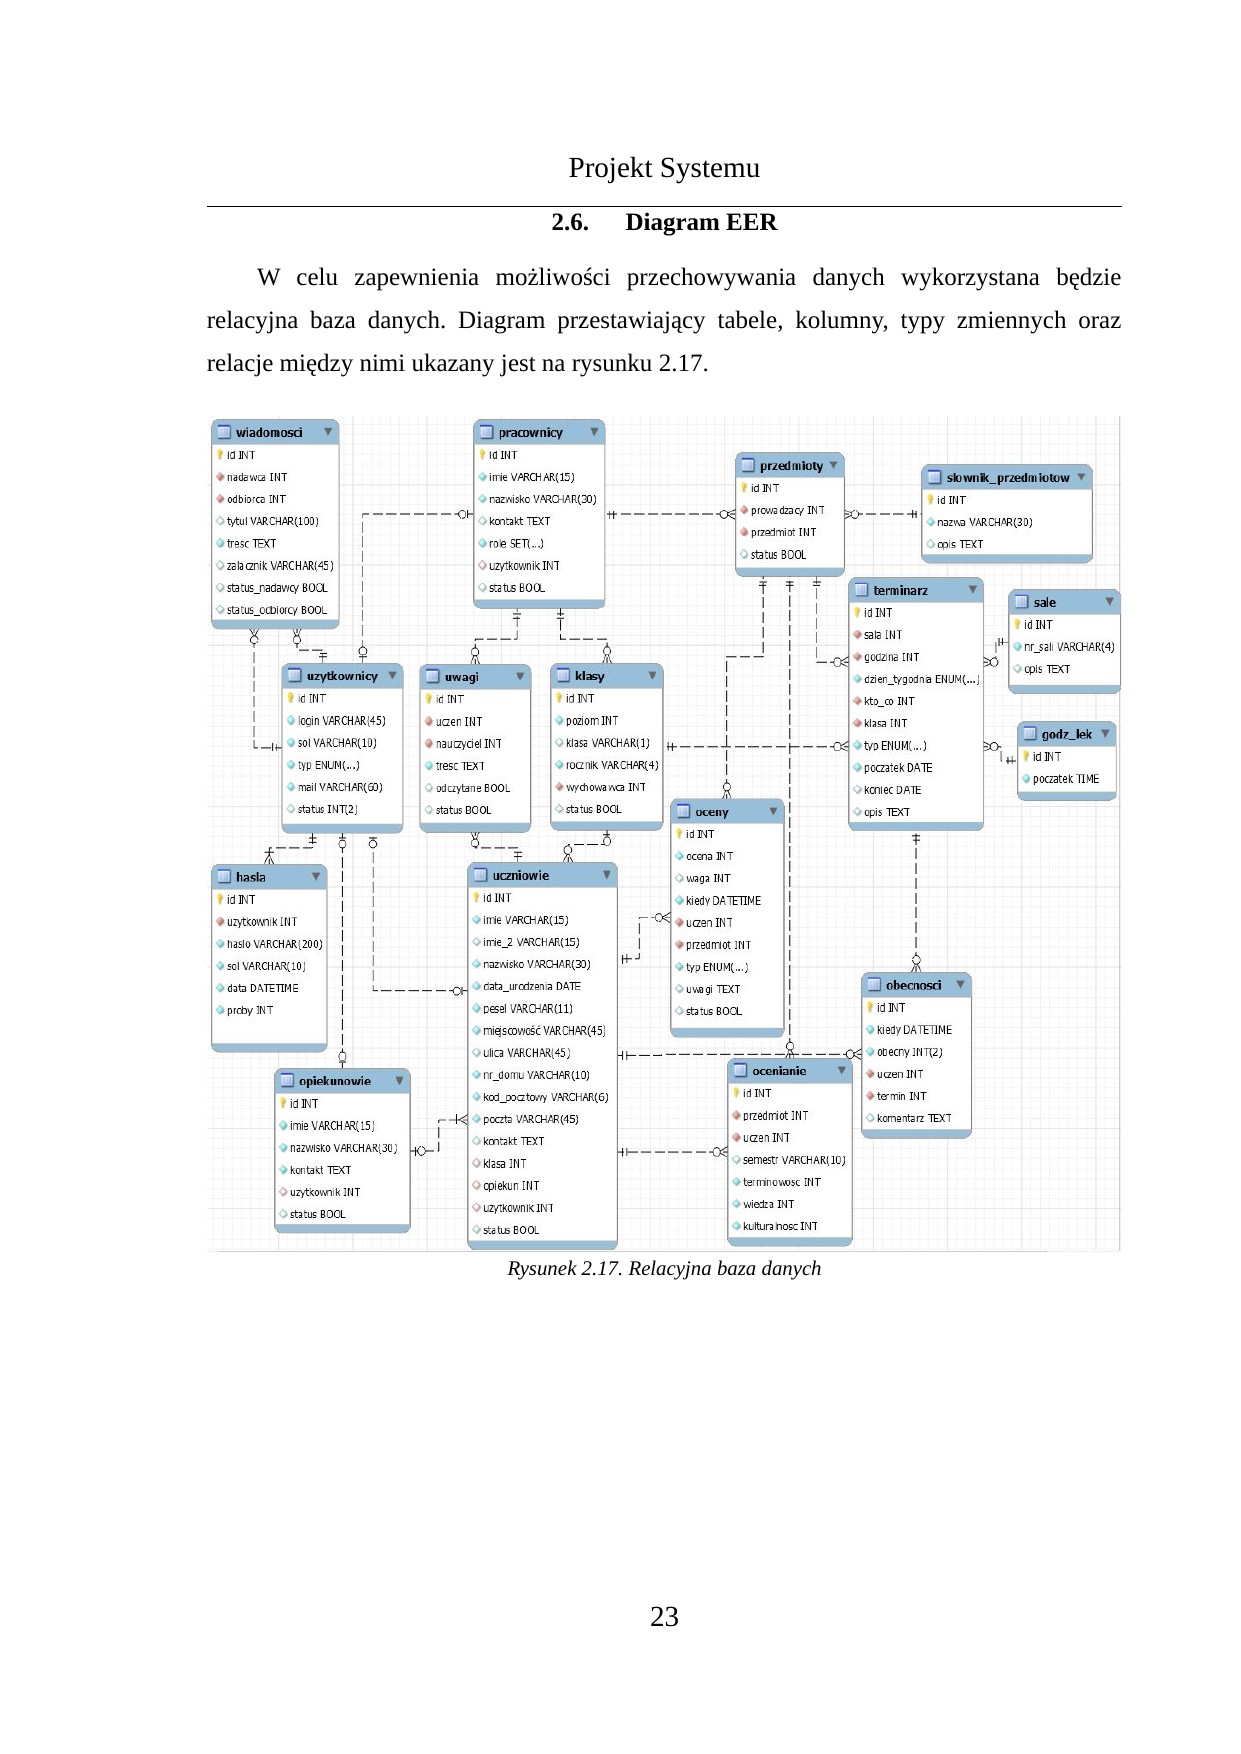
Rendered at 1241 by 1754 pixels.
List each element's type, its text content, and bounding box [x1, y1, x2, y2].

subtitle Diagram EER [207, 207, 1122, 235]
text Rysunek 2.17. Relacyjna baza danych [207, 416, 1122, 1280]
picture [207, 416, 1121, 1252]
text W celu zapewnienia możliwości przechowywania danych wykorzystana będzie relacyjna baza danych. Diagram przestawiający tabele, kolumny, typy zmiennych oraz relacje między nimi ukazany jest na rysunku 2.17. [207, 262, 1122, 377]
